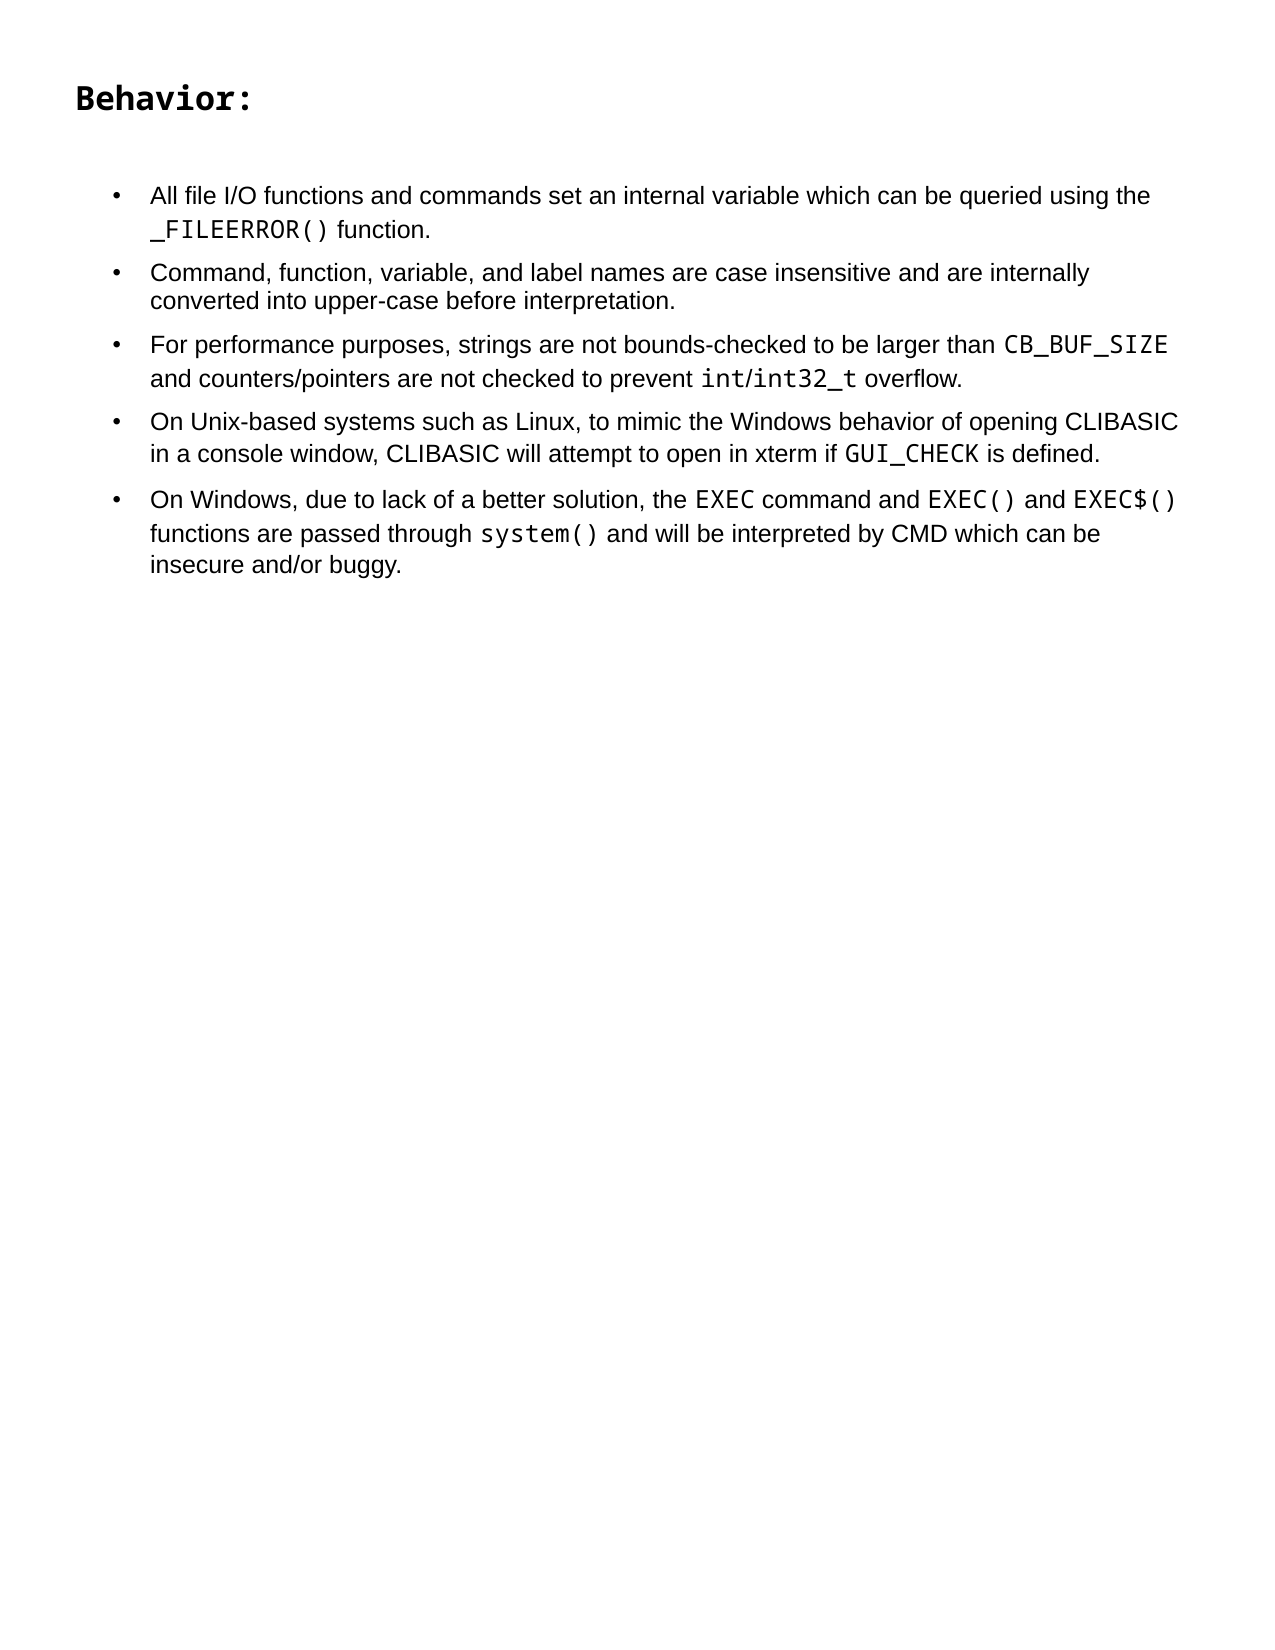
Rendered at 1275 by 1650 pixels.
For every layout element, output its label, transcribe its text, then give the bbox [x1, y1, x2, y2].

list Command, function, variable, and label names are case insensitive and are internally converted into upper-case before interpretation. [112, 257, 1200, 315]
list All file I/O functions and commands set an internal variable which can be queried using the _FILEERROR() function. [112, 177, 1200, 246]
text Behavior: [75, 75, 1200, 120]
list On Unix-based systems such as Linux, to mimic the Windows behavior of opening CLIBASIC in a console window, CLIBASIC will attempt to open in xterm if GUI_CHECK is defined. [112, 407, 1200, 470]
list On Windows, due to lack of a better solution, the EXEC command and EXEC() and EXEC$() functions are passed through system() and will be interpreted by CMD which can be insecure and/or buggy. [112, 482, 1200, 579]
list For performance purposes, strings are not bounds-checked to be larger than CB_BUF_SIZE and counters/pointers are not checked to prevent int/int32_t overflow. [112, 327, 1200, 395]
